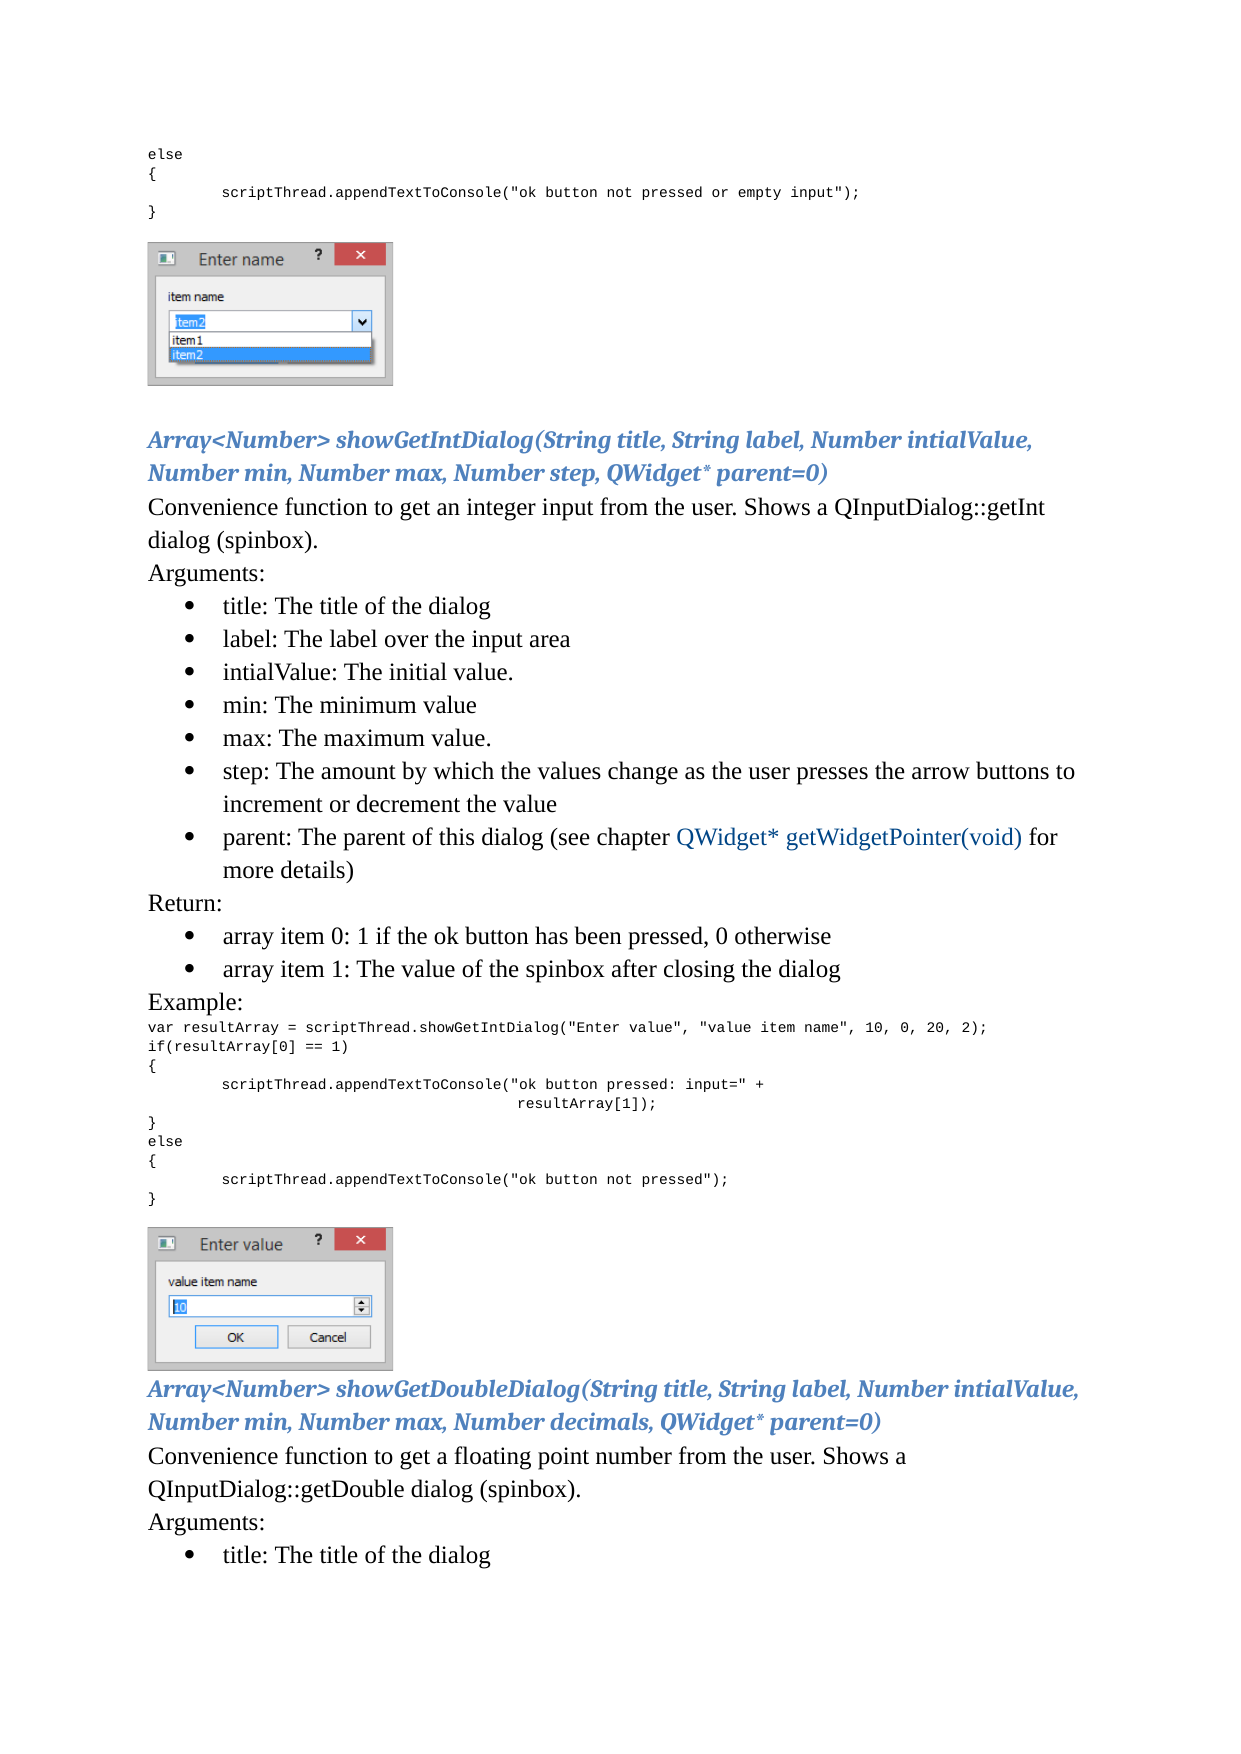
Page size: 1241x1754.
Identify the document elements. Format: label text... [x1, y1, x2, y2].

list title: The title of the dialog [185, 1540, 1093, 1569]
text } [148, 1191, 1093, 1208]
text } [148, 1115, 1093, 1132]
list max: The maximum value. [185, 723, 1093, 752]
text } [148, 204, 1093, 221]
text scriptThread.appendTextToConsole("ok button not pressed or empty input"); [148, 186, 1093, 202]
text else [148, 148, 1093, 164]
text if(resultArray[0] == 1) [148, 1039, 1093, 1056]
picture [147, 242, 394, 386]
text else [148, 1134, 1093, 1151]
list parent: The parent of this dialog (see chapter QWidget* getWidgetPointer(void) for more details) [185, 822, 1093, 884]
text { [148, 1058, 1093, 1075]
text Example: [148, 987, 1093, 1016]
list title: The title of the dialog [185, 591, 1093, 620]
list array item 1: The value of the spinbox after closing the dialog [185, 954, 1093, 983]
list array item 0: 1 if the ok button has been pressed, 0 otherwise [185, 921, 1093, 950]
text Arguments: [148, 1507, 1093, 1536]
text { [148, 1153, 1093, 1170]
picture [147, 1227, 394, 1371]
text Convenience function to get an integer input from the user. Shows a QInputDialog::getInt dialog (spinbox). [148, 492, 1093, 554]
text Return: [148, 888, 1093, 917]
list label: The label over the input area [185, 624, 1093, 653]
subtitle Array<Number> showGetDoubleDialog(String title, String label, Number intialValue, Number min, Number max, Number decimals, QWidget* parent=0) [148, 1213, 1093, 1437]
subtitle Array<Number> showGetIntDialog(String title, String label, Number intialValue, Number min, Number max, Number step, QWidget* parent=0) [148, 426, 1093, 488]
text Arguments: [148, 558, 1093, 587]
text scriptThread.appendTextToConsole("ok button not pressed"); [148, 1172, 1093, 1189]
text { [148, 167, 1093, 183]
list intialValue: The initial value. [185, 657, 1093, 686]
text Convenience function to get a floating point number from the user. Shows a QInputDialog::getDouble dialog (spinbox). [148, 1441, 1093, 1503]
text var resultArray = scriptThread.showGetIntDialog("Enter value", "value item name", 10, 0, 20, 2); [148, 1020, 1093, 1037]
text scriptThread.appendTextToConsole("ok button pressed: input=" + resultArray[1]); [148, 1077, 1093, 1113]
list step: The amount by which the values change as the user presses the arrow buttons to increment or decrement the value [185, 756, 1093, 818]
list min: The minimum value [185, 690, 1093, 719]
